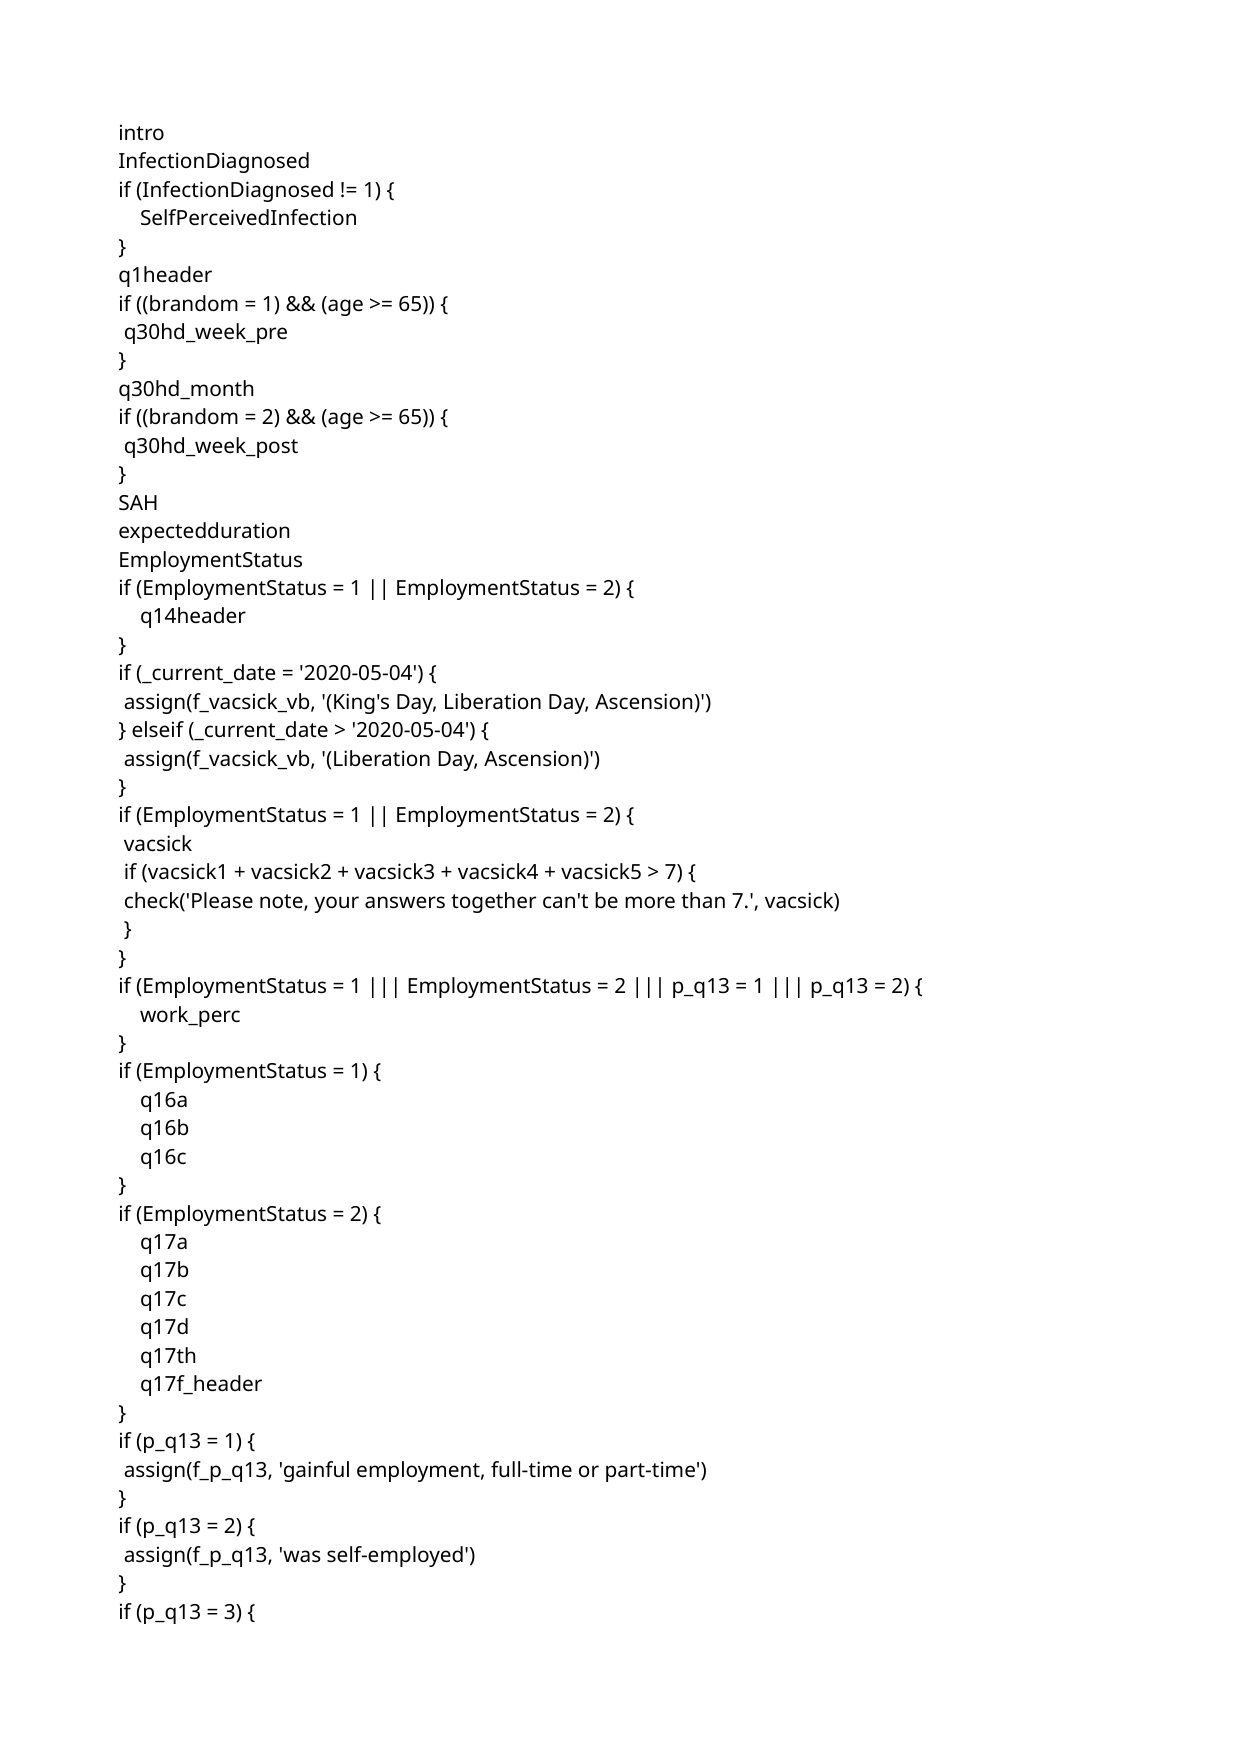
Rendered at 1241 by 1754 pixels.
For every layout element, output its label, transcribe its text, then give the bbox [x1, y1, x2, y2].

text } [118, 1398, 1122, 1426]
text vacsick [118, 829, 1122, 857]
text q14header [118, 602, 1122, 630]
text if (vacsick1 + vacsick2 + vacsick3 + vacsick4 + vacsick5 > 7) { [118, 857, 1122, 886]
text q30hd_week_pre [118, 317, 1122, 346]
text } elseif (_current_date > '2020-05-04') { [118, 715, 1122, 744]
text if (EmploymentStatus = 1) { [118, 1057, 1122, 1085]
text if (InfectionDiagnosed != 1) { [118, 175, 1122, 203]
text } [118, 772, 1122, 801]
text q30hd_week_post [118, 431, 1122, 459]
text if (_current_date = '2020-05-04') { [118, 658, 1122, 687]
text assign(f_p_q13, 'was self-employed') [118, 1540, 1122, 1568]
text if ((brandom = 1) && (age >= 65)) { [118, 289, 1122, 317]
text q16a [118, 1085, 1122, 1113]
text q17b [118, 1256, 1122, 1284]
text if (p_q13 = 1) { [118, 1426, 1122, 1455]
text q17d [118, 1312, 1122, 1341]
text if (p_q13 = 2) { [118, 1512, 1122, 1540]
text SAH [118, 488, 1122, 516]
text InfectionDiagnosed [118, 147, 1122, 175]
text EmploymentStatus [118, 545, 1122, 573]
text if (EmploymentStatus = 1 || EmploymentStatus = 2) { [118, 801, 1122, 829]
text q17f_header [118, 1369, 1122, 1398]
text if (EmploymentStatus = 1 ||| EmploymentStatus = 2 ||| p_q13 = 1 ||| p_q13 = 2) { [118, 971, 1122, 1000]
text if (EmploymentStatus = 2) { [118, 1199, 1122, 1227]
text } [118, 459, 1122, 488]
text } [118, 1568, 1122, 1597]
text work_perc [118, 1000, 1122, 1028]
text q30hd_month [118, 374, 1122, 402]
text } [118, 232, 1122, 260]
text q1header [118, 260, 1122, 289]
text } [118, 1028, 1122, 1057]
text q16c [118, 1142, 1122, 1170]
text if (p_q13 = 3) { [118, 1597, 1122, 1625]
text } [118, 346, 1122, 374]
text q17a [118, 1227, 1122, 1256]
text SelfPerceivedInfection [118, 203, 1122, 232]
text assign(f_p_q13, 'gainful employment, full-time or part-time') [118, 1455, 1122, 1483]
text q17c [118, 1284, 1122, 1312]
text } [118, 630, 1122, 658]
text } [118, 914, 1122, 943]
text if ((brandom = 2) && (age >= 65)) { [118, 402, 1122, 431]
text expectedduration [118, 516, 1122, 545]
text } [118, 943, 1122, 971]
text check('Please note, your answers together can't be more than 7.', vacsick) [118, 886, 1122, 914]
text } [118, 1170, 1122, 1199]
text } [118, 1483, 1122, 1512]
text q16b [118, 1113, 1122, 1142]
text if (EmploymentStatus = 1 || EmploymentStatus = 2) { [118, 573, 1122, 602]
text assign(f_vacsick_vb, '(Liberation Day, Ascension)') [118, 744, 1122, 772]
text intro [118, 118, 1122, 147]
text assign(f_vacsick_vb, '(King's Day, Liberation Day, Ascension)') [118, 687, 1122, 715]
text q17th [118, 1341, 1122, 1369]
